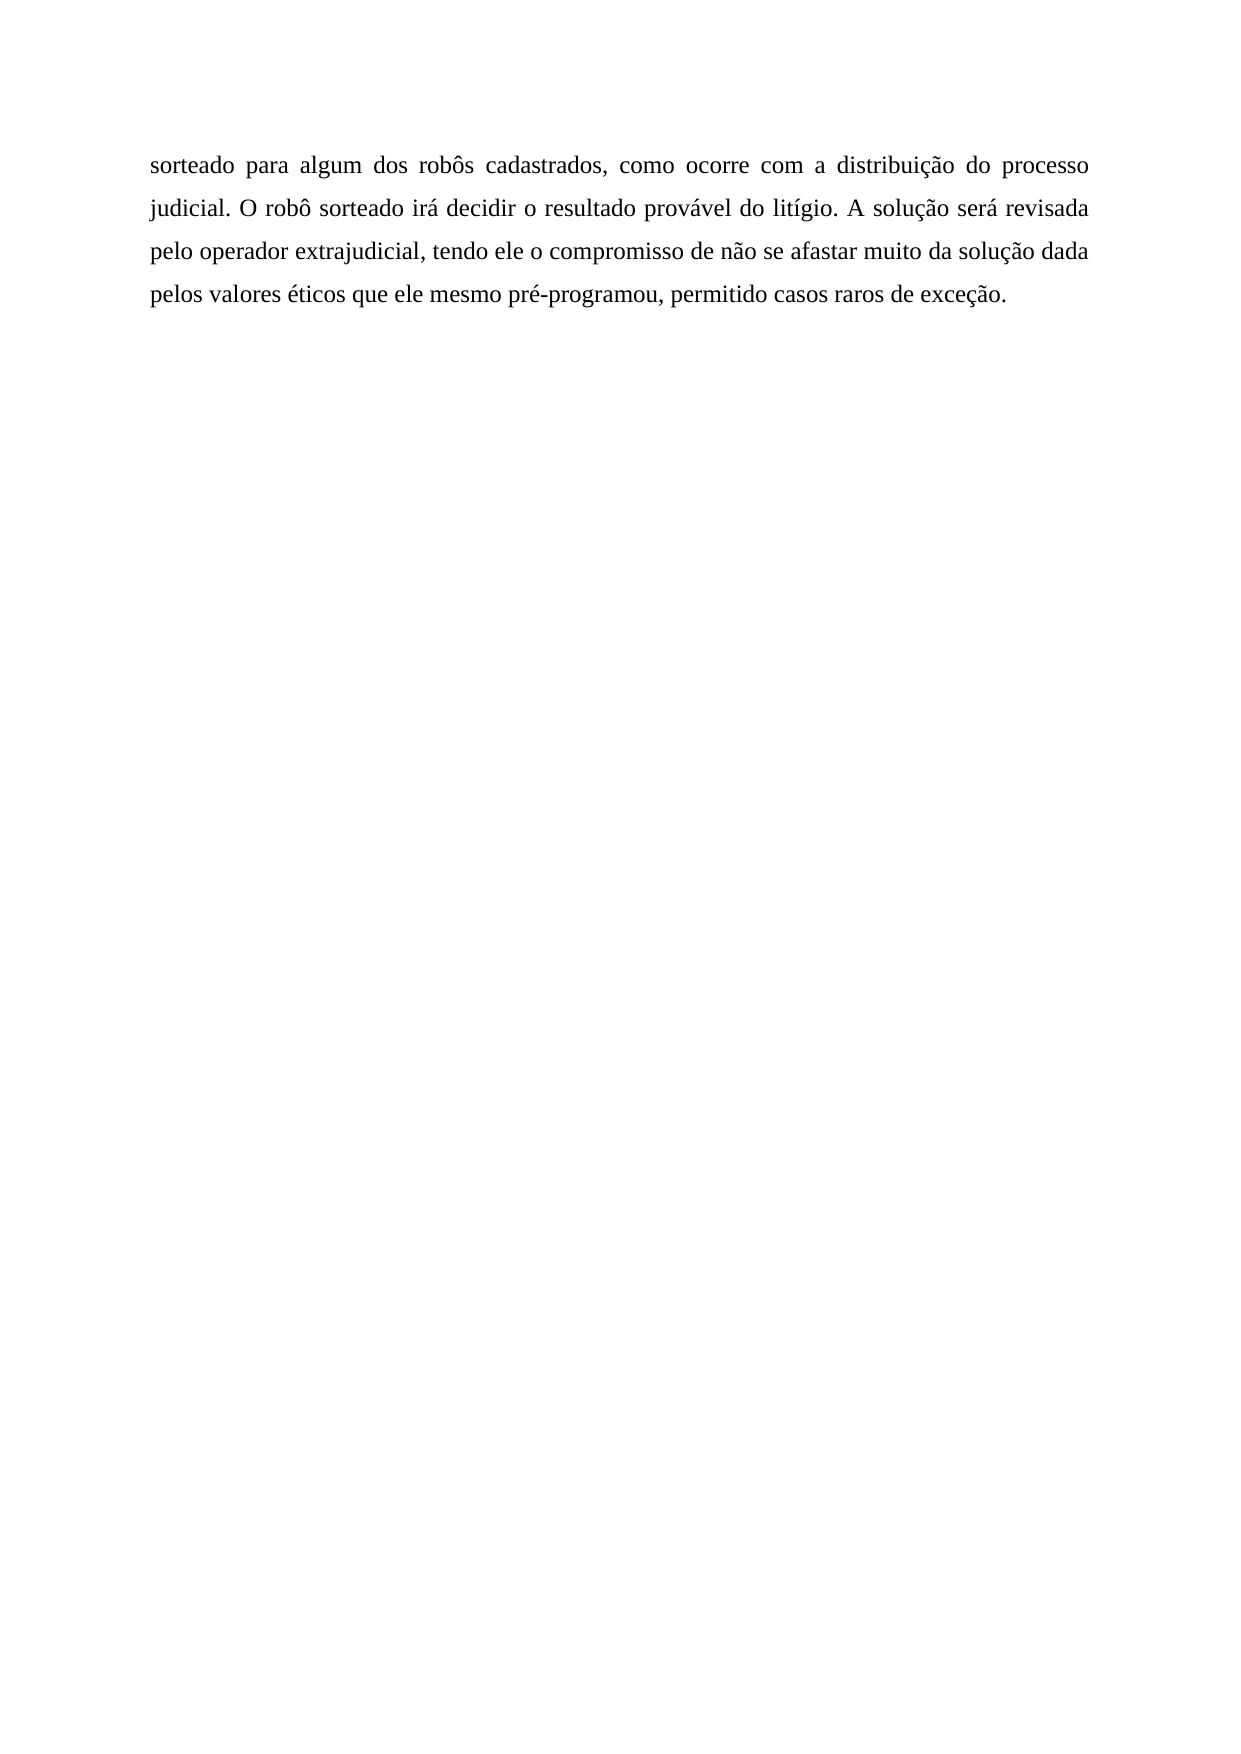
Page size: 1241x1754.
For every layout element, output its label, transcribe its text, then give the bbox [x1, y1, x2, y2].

text sorteado para algum dos robôs cadastrados, como ocorre com a distribuição do processo judicial. O robô sorteado irá decidir o resultado provável do litígio. A solução será revisada pelo operador extrajudicial, tendo ele o compromisso de não se afastar muito da solução dada pelos valores éticos que ele mesmo pré-programou, permitido casos raros de exceção. [150, 150, 1090, 308]
